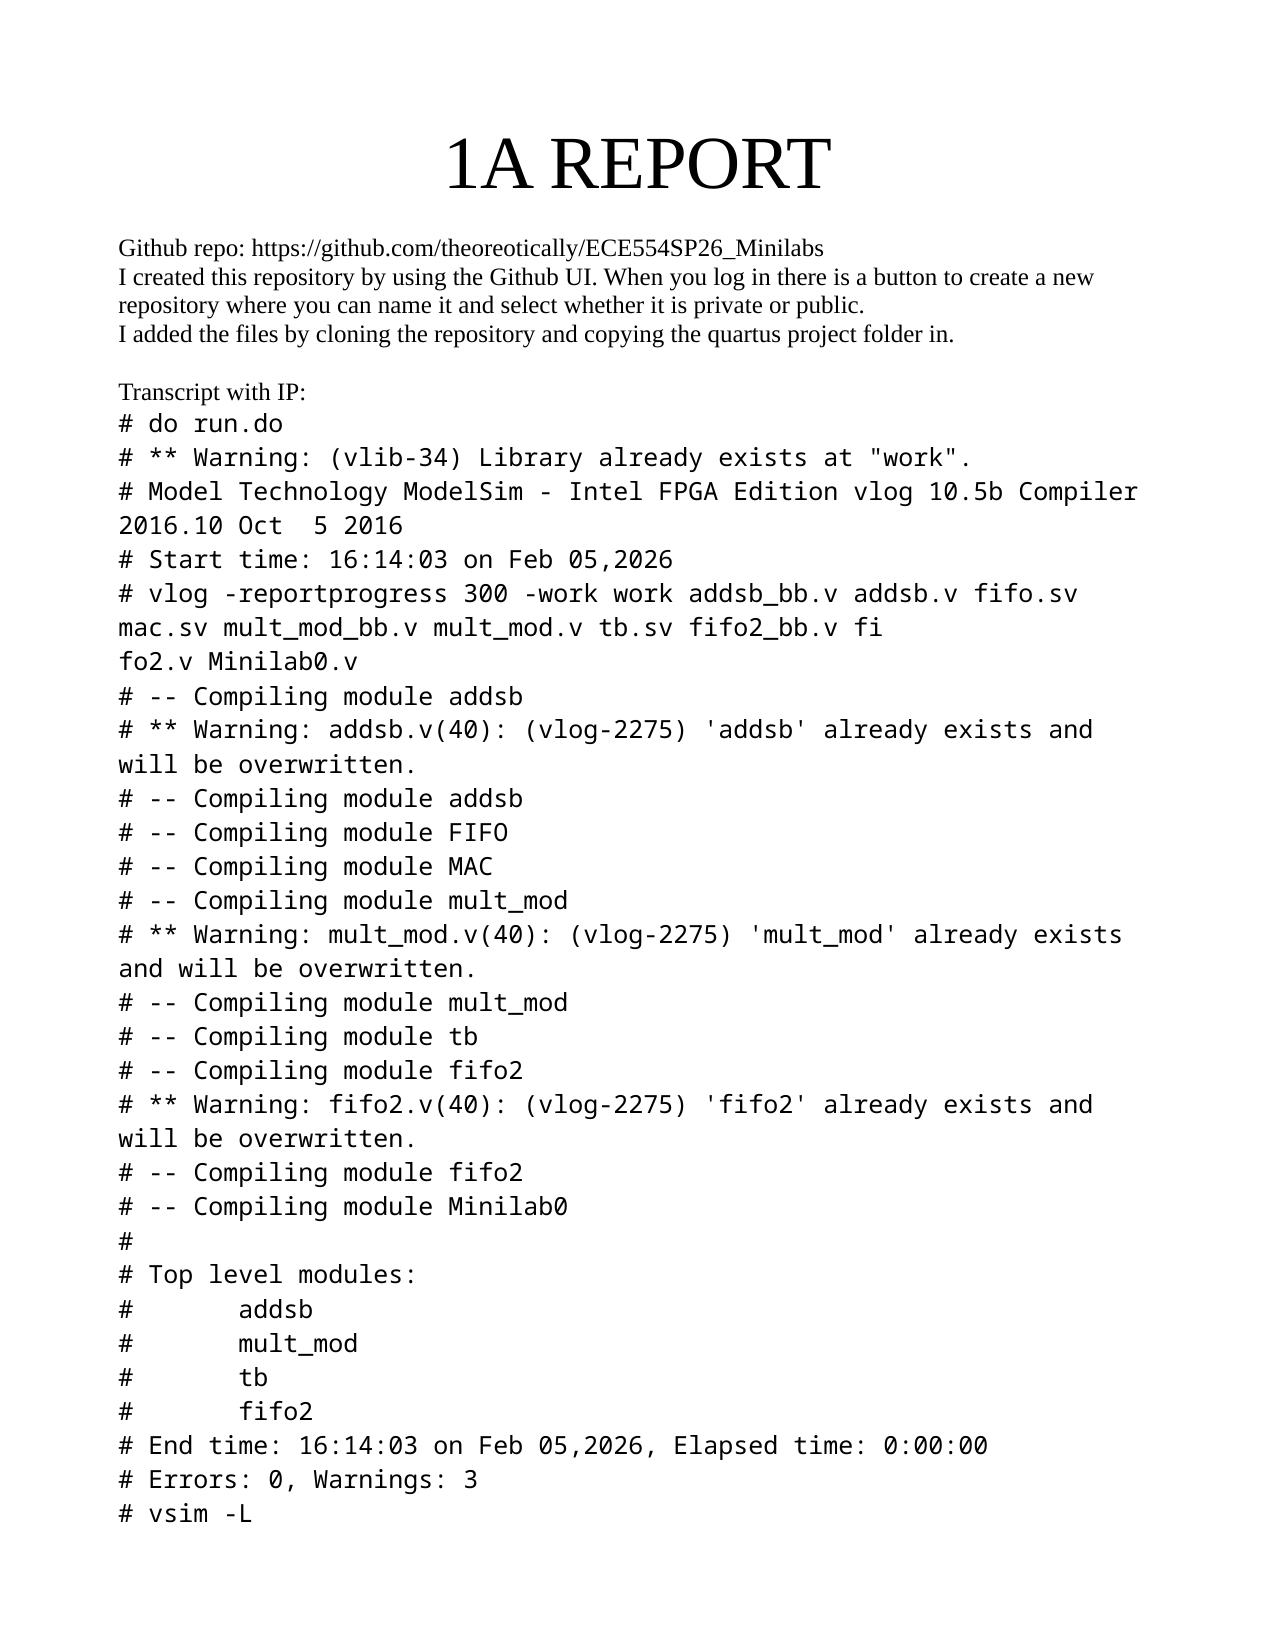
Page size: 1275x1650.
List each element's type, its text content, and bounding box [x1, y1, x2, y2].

text I added the files by cloning the repository and copying the quartus project folder in. [118, 319, 1157, 348]
text I created this repository by using the Github UI. When you log in there is a button to create a new repository where you can name it and select whether it is private or public. [118, 262, 1157, 319]
text # do run.do # ** Warning: (vlib-34) Library already exists at "work". # Model Technology ModelSim - Intel FPGA Edition vlog 10.5b Compiler 2016.10 Oct 5 2016 # Start time: 16:14:03 on Feb 05,2026 # vlog -reportprogress 300 -work work addsb_bb.v addsb.v fifo.sv mac.sv mult_mod_bb.v mult_mod.v tb.sv fifo2_bb.v fi fo2.v Minilab0.v # -- Compiling module addsb # ** Warning: addsb.v(40): (vlog-2275) 'addsb' already exists and will be overwritten. # -- Compiling module addsb # -- Compiling module FIFO # -- Compiling module MAC # -- Compiling module mult_mod # ** Warning: mult_mod.v(40): (vlog-2275) 'mult_mod' already exists and will be overwritten. # -- Compiling module mult_mod # -- Compiling module tb # -- Compiling module fifo2 # ** Warning: fifo2.v(40): (vlog-2275) 'fifo2' already exists and will be overwritten. # -- Compiling module fifo2 # -- Compiling module Minilab0 # # Top level modules: # addsb # mult_mod # tb # fifo2 # End time: 16:14:03 on Feb 05,2026, Elapsed time: 0:00:00 # Errors: 0, Warnings: 3 # vsim -L [118, 406, 1157, 1530]
text Transcript with IP: [118, 377, 1157, 406]
text 1A REPORT [118, 118, 1157, 204]
text Github repo: https://github.com/theoreotically/ECE554SP26_Minilabs [118, 233, 1157, 262]
